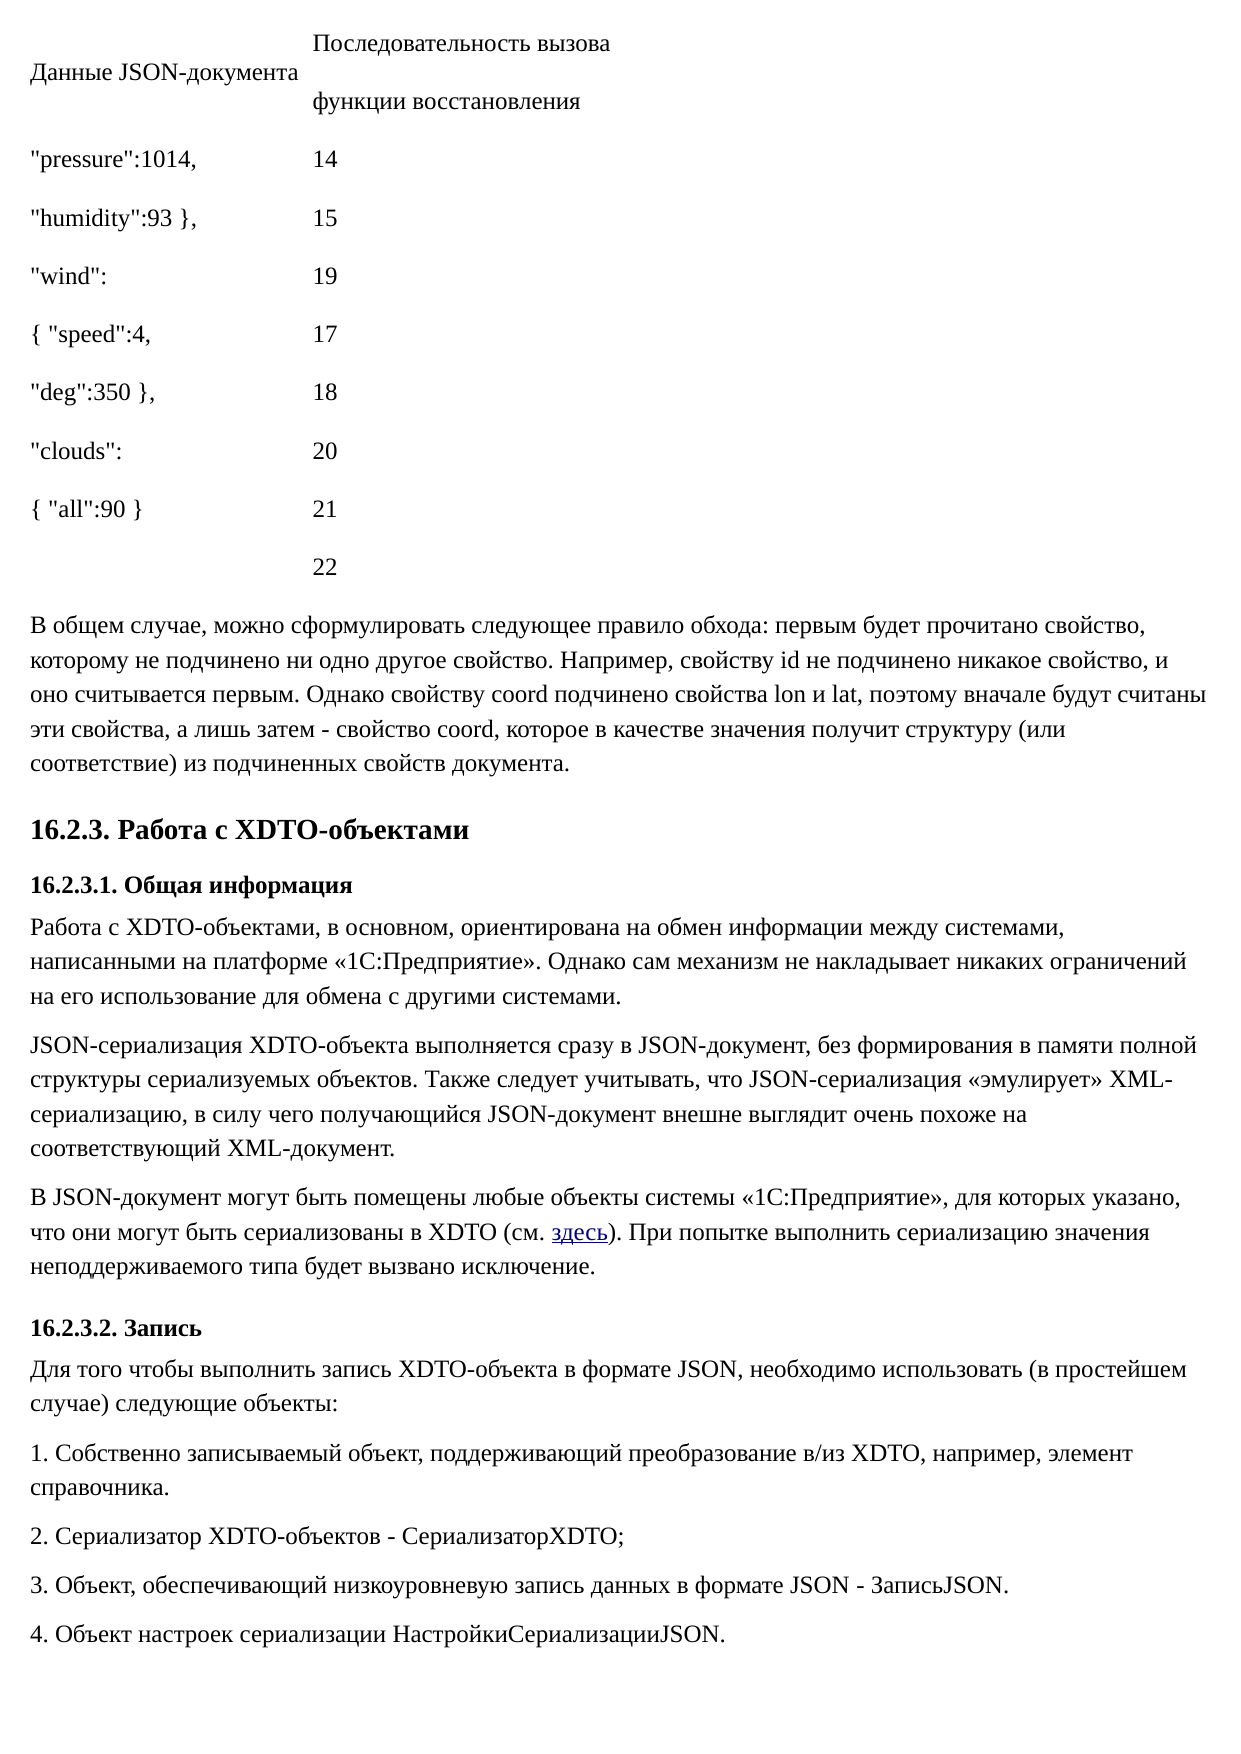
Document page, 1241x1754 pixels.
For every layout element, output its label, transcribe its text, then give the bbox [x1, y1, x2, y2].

table_cell { "all":90 } [30, 494, 312, 552]
table_cell "clouds": [30, 436, 312, 494]
table_cell "humidity":93 }, [30, 203, 312, 261]
text В общем случае, можно сформулировать следующее правило обхода: первым будет прочитано свойство, которому не подчинено ни одно другое свойство. Например, свойству id не подчинено никакое свойство, и оно считывается первым. Однако свойству coord подчинено свойства lon и lat, поэтому вначале будут считаны эти свойства, а лишь затем ‑ свойство coord, которое в качестве значения получит структуру (или соответствие) из подчиненных свойств документа. [30, 610, 1211, 777]
table_cell { "speed":4, [30, 319, 312, 377]
text Работа с XDTO-объектами, в основном, ориентирована на обмен информации между системами, написанными на платформе «1С:Предприятие». Однако сам механизм не накладывает никаких ограничений на его использование для обмена с другими системами. [30, 912, 1211, 1009]
text Для того чтобы выполнить запись XDTO-объекта в формате JSON, необходимо использовать (в простейшем случае) следующие объекты: [30, 1354, 1211, 1417]
text 2. Сериализатор XDTO-объектов ‑ СериализаторXDTO; [30, 1521, 1211, 1550]
table_cell 22 [312, 552, 612, 610]
table_cell 14 [312, 145, 612, 203]
table_cell 21 [312, 494, 612, 552]
table_cell "wind": [30, 261, 312, 319]
table_cell 20 [312, 436, 612, 494]
table_cell 19 [312, 261, 612, 319]
table_cell "deg":350 }, [30, 378, 312, 436]
text 3. Объект, обеспечивающий низкоуровневую запись данных в формате JSON ‑ ЗаписьJSON. [30, 1570, 1211, 1599]
table_cell "pressure":1014, [30, 145, 312, 203]
table_cell 18 [312, 378, 612, 436]
subtitle 16.2.3.1. Общая информация [30, 871, 1211, 899]
subtitle 16.2.3. Работа с XDTO-объектами [30, 812, 1211, 846]
table_cell 15 [312, 203, 612, 261]
table_header Данные JSON-документа [30, 28, 312, 144]
text В JSON-документ могут быть помещены любые объекты системы «1С:Предприятие», для которых указано, что они могут быть сериализованы в XDTO (см. здесь). При попытке выполнить сериализацию значения неподдерживаемого типа будет вызвано исключение. [30, 1182, 1211, 1280]
table_header Последовательность вызова функции восстановления [312, 28, 612, 144]
table_cell 17 [312, 319, 612, 377]
text JSON-сериализация XDTO-объекта выполняется сразу в JSON-документ, без формирования в памяти полной структуры сериализуемых объектов. Также следует учитывать, что JSON-сериализация «эмулирует» XML-сериализацию, в силу чего получающийся JSON-документ внешне выглядит очень похоже на соответствующий XML-документ. [30, 1030, 1211, 1162]
table_cell [30, 552, 312, 610]
text 1. Собственно записываемый объект, поддерживающий преобразование в/из XDTO, например, элемент справочника. [30, 1438, 1211, 1501]
text 4. Объект настроек сериализации НастройкиСериализацииJSON. [30, 1619, 1211, 1648]
subtitle 16.2.3.2. Запись [30, 1313, 1211, 1342]
